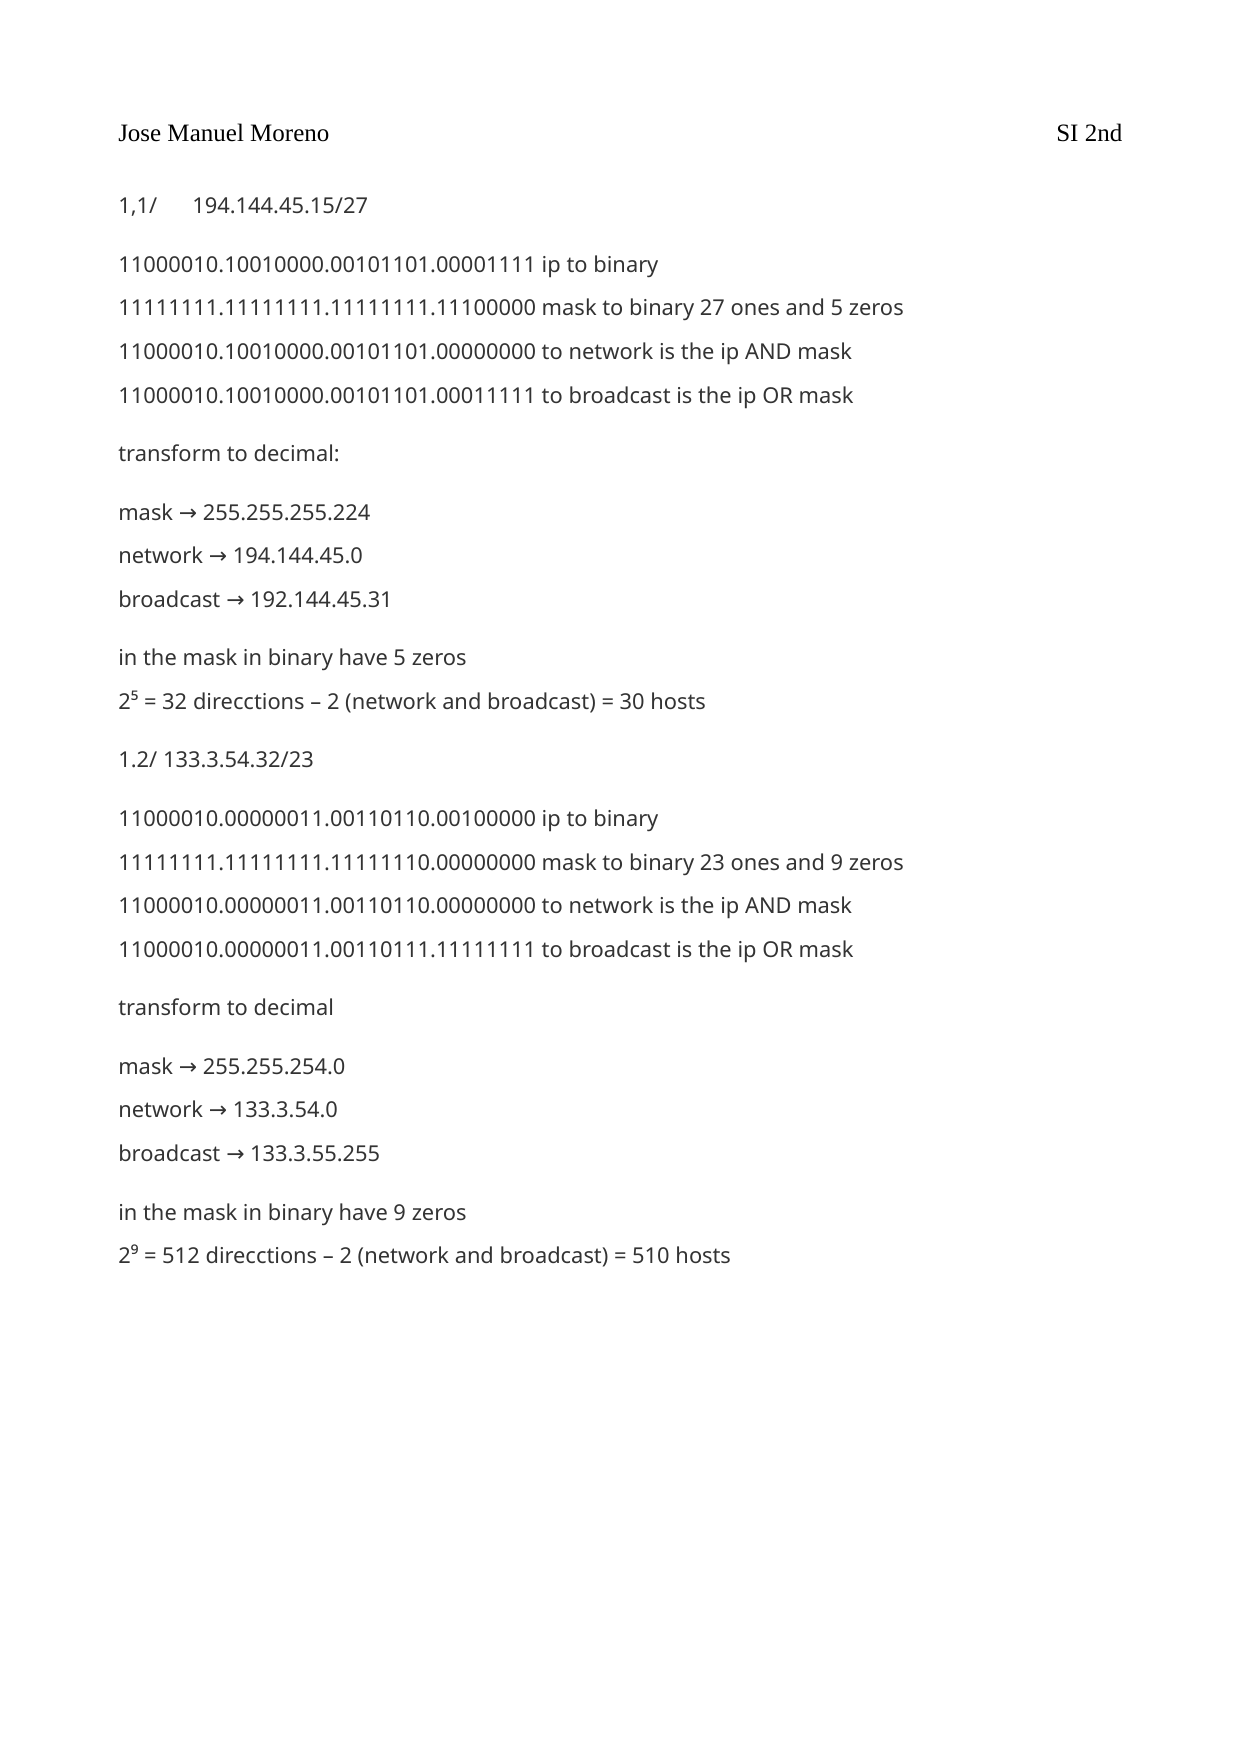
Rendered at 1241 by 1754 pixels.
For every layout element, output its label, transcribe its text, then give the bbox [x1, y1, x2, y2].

text mask → 255.255.254.0 network → 133.3.54.0 broadcast → 133.3.55.255 [118, 1037, 1122, 1168]
text 1.2/ 133.3.54.32/23 [118, 731, 1122, 774]
text transform to decimal: [118, 424, 1122, 468]
text 11000010.00000011.00110110.00100000 ip to binary 11111111.11111111.11111110.00000000 mask to binary 23 ones and 9 zeros 11000010.00000011.00110110.00000000 to network is the ip AND mask 11000010.00000011.00110111.11111111 to broadcast is the ip OR mask [118, 789, 1122, 964]
text mask → 255.255.255.224 network → 194.144.45.0 broadcast → 192.144.45.31 [118, 483, 1122, 614]
text 1,1/ 194.144.45.15/27 [118, 176, 1122, 220]
text in the mask in binary have 9 zeros 2⁹ = 512 direcctions – 2 (network and broadcast) = 510 hosts [118, 1183, 1122, 1270]
text transform to decimal [118, 978, 1122, 1022]
text in the mask in binary have 5 zeros 2⁵ = 32 direcctions – 2 (network and broadcast) = 30 hosts [118, 628, 1122, 716]
text 11000010.10010000.00101101.00001111 ip to binary 11111111.11111111.11111111.11100000 mask to binary 27 ones and 5 zeros 11000010.10010000.00101101.00000000 to network is the ip AND mask 11000010.10010000.00101101.00011111 to broadcast is the ip OR mask [118, 235, 1122, 410]
